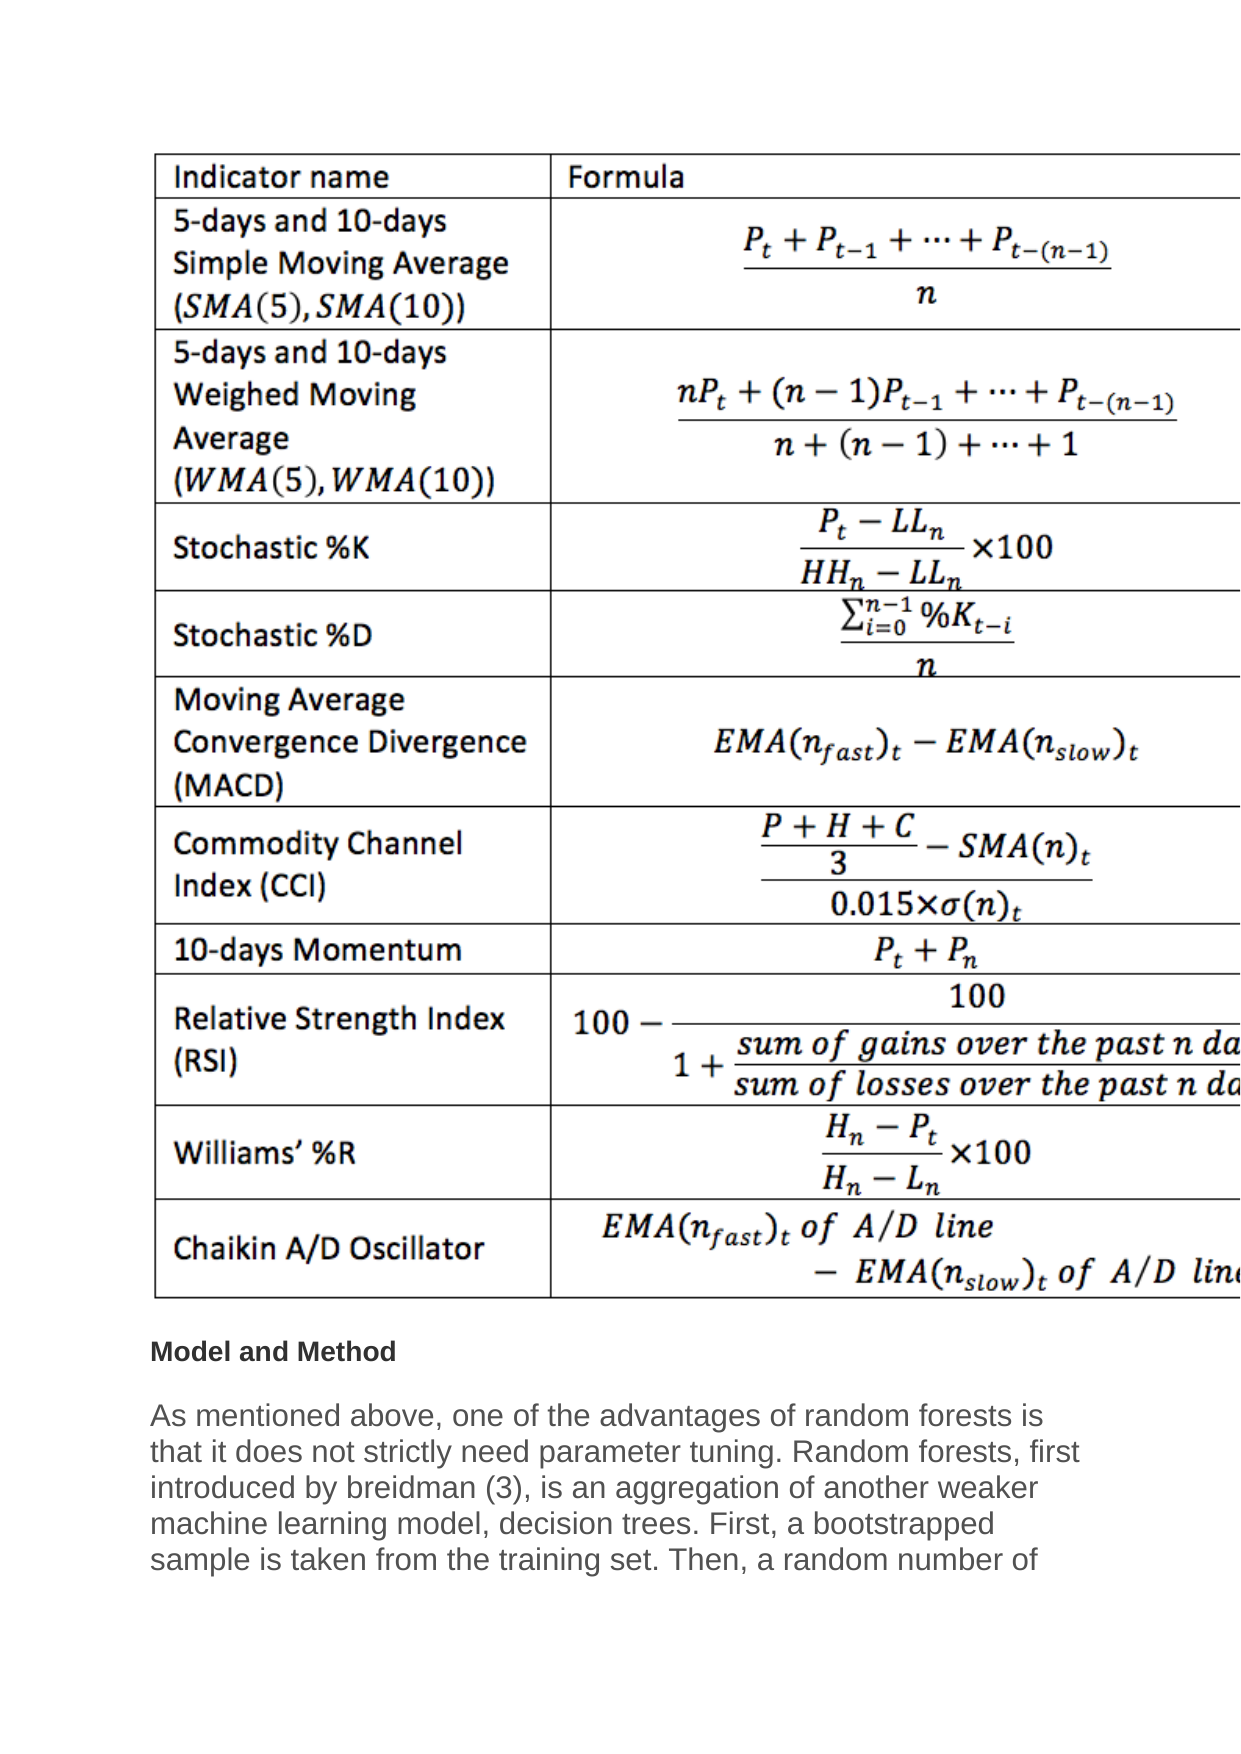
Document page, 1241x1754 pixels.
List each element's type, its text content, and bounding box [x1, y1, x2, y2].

text As mentioned above, one of the advantages of random forests is that it does not strictly need parameter tuning. Random forests, first introduced by breidman (3), is an aggregation of another weaker machine learning model, decision trees. First, a bootstrapped sample is taken from the training set. Then, a random number of [150, 1397, 1090, 1577]
subtitle Model and Method [150, 1335, 1090, 1368]
picture [150, 150, 1241, 1305]
